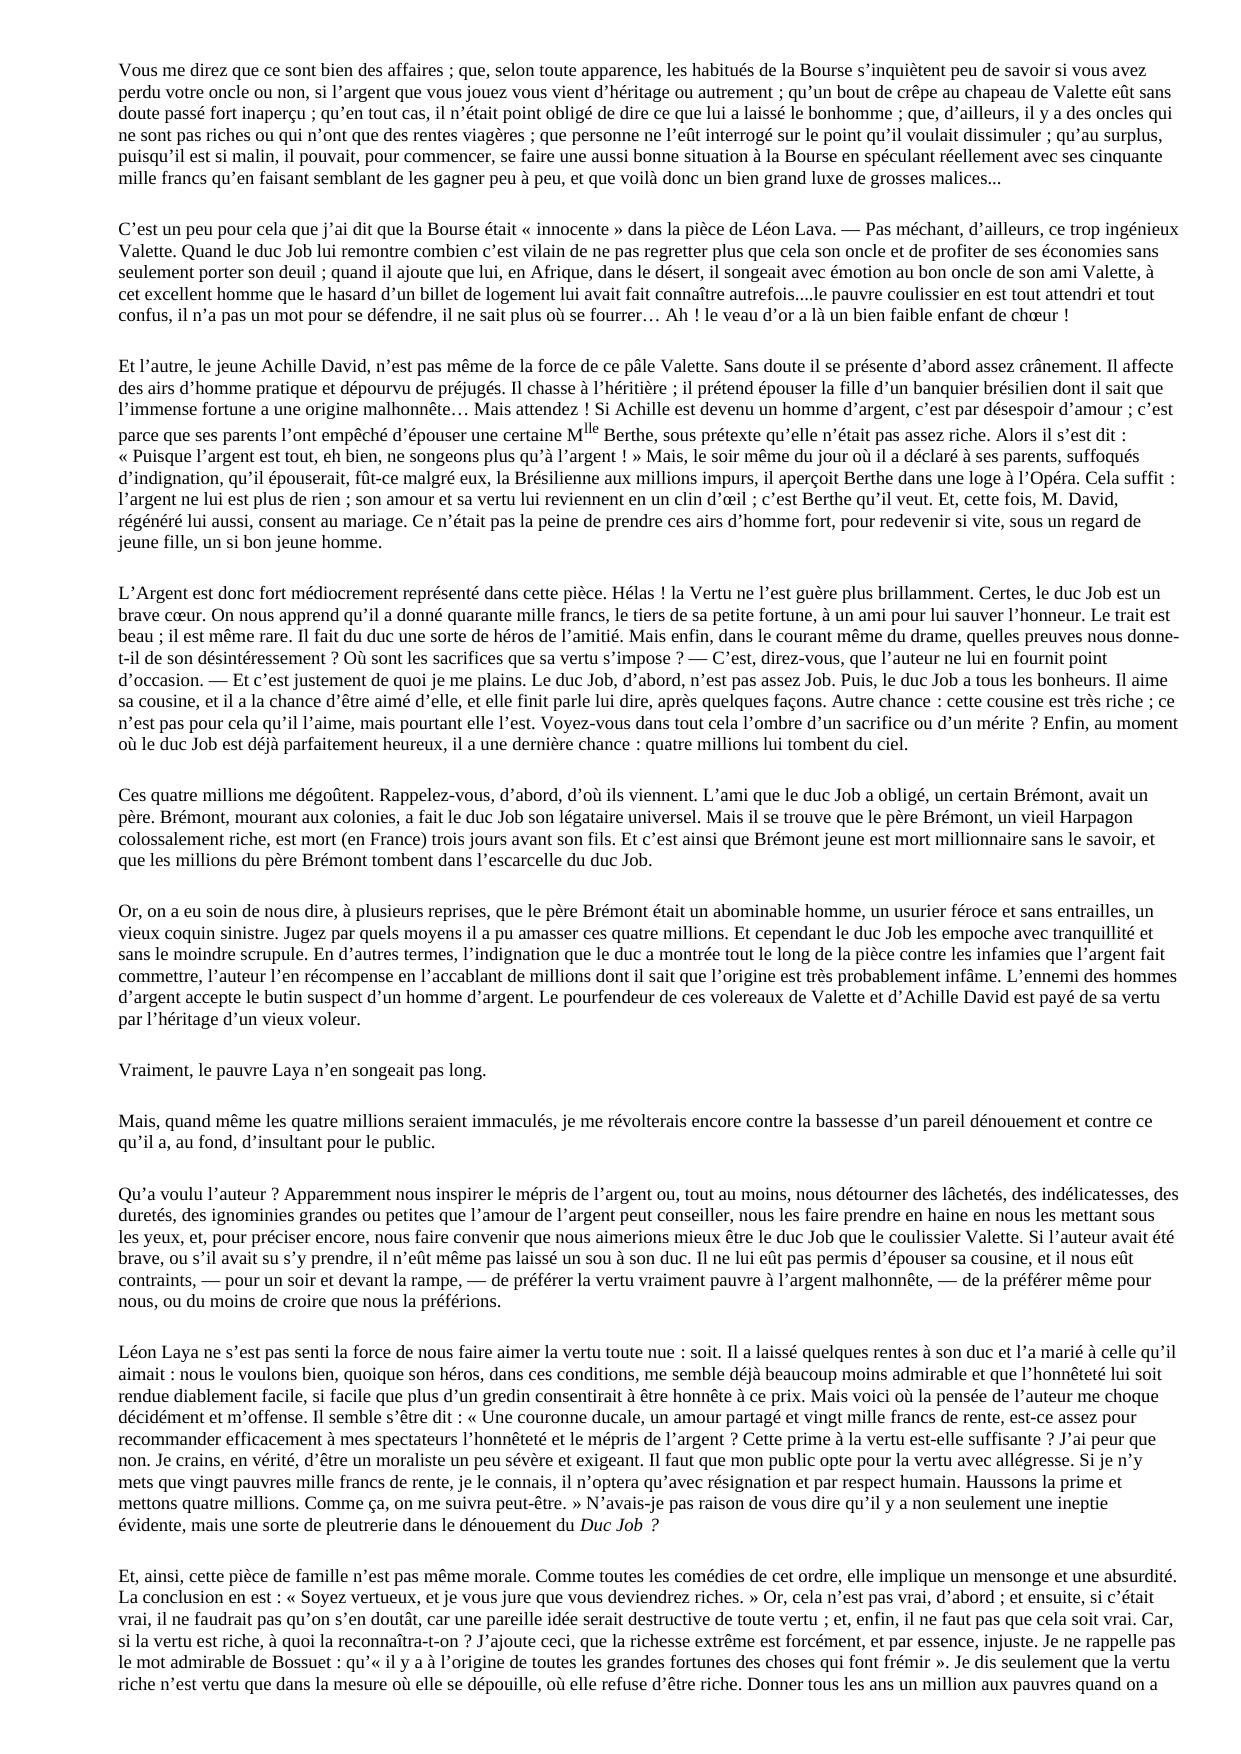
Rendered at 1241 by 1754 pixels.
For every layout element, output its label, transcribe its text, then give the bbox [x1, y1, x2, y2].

text L’Argent est donc fort médiocrement représenté dans cette pièce. Hélas ! la Vertu ne l’est guère plus brillamment. Certes, le duc Job est un brave cœur. On nous apprend qu’il a donné quarante mille francs, le tiers de sa petite fortune, à un ami pour lui sauver l’honneur. Le trait est beau ; il est même rare. Il fait du duc une sorte de héros de l’amitié. Mais enfin, dans le courant même du drame, quelles preuves nous donne-t-il de son désintéressement ? Où sont les sacrifices que sa vertu s’impose ? — C’est, direz-vous, que l’auteur ne lui en fournit point d’occasion. — Et c’est justement de quoi je me plains. Le duc Job, d’abord, n’est pas assez Job. Puis, le duc Job a tous les bonheurs. Il aime sa cousine, et il a la chance d’être aimé d’elle, et elle finit parle lui dire, après quelques façons. Autre chance : cette cousine est très riche ; ce n’est pas pour cela qu’il l’aime, mais pourtant elle l’est. Voyez-vous dans tout cela l’ombre d’un sacrifice ou d’un mérite ? Enfin, au moment où le duc Job est déjà parfaitement heureux, il a une dernière chance : quatre millions lui tombent du ciel. [118, 582, 1181, 755]
text Vous me direz que ce sont bien des affaires ; que, selon toute apparence, les habitués de la Bourse s’inquiètent peu de savoir si vous avez perdu votre oncle ou non, si l’argent que vous jouez vous vient d’héritage ou autrement ; qu’un bout de crêpe au chapeau de Valette eût sans doute passé fort inaperçu ; qu’en tout cas, il n’était point obligé de dire ce que lui a laissé le bonhomme ; que, d’ailleurs, il y a des oncles qui ne sont pas riches ou qui n’ont que des rentes viagères ; que personne ne l’eût interrogé sur le point qu’il voulait dissimuler ; qu’au surplus, puisqu’il est si malin, il pouvait, pour commencer, se faire une aussi bonne situation à la Bourse en spéculant réellement avec ses cinquante mille francs qu’en faisant semblant de les gagner peu à peu, et que voilà donc un bien grand luxe de grosses malices... [118, 59, 1181, 188]
text Or, on a eu soin de nous dire, à plusieurs reprises, que le père Brémont était un abominable homme, un usurier féroce et sans entrailles, un vieux coquin sinistre. Jugez par quels moyens il a pu amasser ces quatre millions. Et cependant le duc Job les empoche avec tranquillité et sans le moindre scrupule. En d’autres termes, l’indignation que le duc a montrée tout le long de la pièce contre les infamies que l’argent fait commettre, l’auteur l’en récompense en l’accablant de millions dont il sait que l’origine est très probablement infâme. L’ennemi des hommes d’argent accepte le butin suspect d’un homme d’argent. Le pourfendeur de ces volereaux de Valette et d’Achille David est payé de sa vertu par l’héritage d’un vieux voleur. [118, 900, 1181, 1029]
text Léon Laya ne s’est pas senti la force de nous faire aimer la vertu toute nue : soit. Il a laissé quelques rentes à son duc et l’a marié à celle qu’il aimait : nous le voulons bien, quoique son héros, dans ces conditions, me semble déjà beaucoup moins admirable et que l’honnêteté lui soit rendue diablement facile, si facile que plus d’un gredin consentirait à être honnête à ce prix. Mais voici où la pensée de l’auteur me choque décidément et m’offense. Il semble s’être dit : « Une couronne ducale, un amour partagé et vingt mille francs de rente, est-ce assez pour recommander efficacement à mes spectateurs l’honnêteté et le mépris de l’argent ? Cette prime à la vertu est-elle suffisante ? J’ai peur que non. Je crains, en vérité, d’être un moraliste un peu sévère et exigeant. Il faut que mon public opte pour la vertu avec allégresse. Si je n’y mets que vingt pauvres mille francs de rente, je le connais, il n’optera qu’avec résignation et par respect humain. Haussons la prime et mettons quatre millions. Comme ça, on me suivra peut-être. » N’avais-je pas raison de vous dire qu’il y a non seulement une ineptie évidente, mais une sorte de pleutrerie dans le dénouement du Duc Job ? [118, 1341, 1181, 1535]
text Et l’autre, le jeune Achille David, n’est pas même de la force de ce pâle Valette. Sans doute il se présente d’abord assez crânement. Il affecte des airs d’homme pratique et dépourvu de préjugés. Il chasse à l’héritière ; il prétend épouser la fille d’un banquier brésilien dont il sait que l’immense fortune a une origine malhonnête… Mais attendez ! Si Achille est devenu un homme d’argent, c’est par désespoir d’amour ; c’est parce que ses parents l’ont empêché d’épouser une certaine Mlle Berthe, sous prétexte qu’elle n’était pas assez riche. Alors il s’est dit : « Puisque l’argent est tout, eh bien, ne songeons plus qu’à l’argent ! » Mais, le soir même du jour où il a déclaré à ses parents, suffoqués d’indignation, qu’il épouserait, fût-ce malgré eux, la Brésilienne aux millions impurs, il aperçoit Berthe dans une loge à l’Opéra. Cela suffit : l’argent ne lui est plus de rien ; son amour et sa vertu lui reviennent en un clin d’œil ; c’est Berthe qu’il veut. Et, cette fois, M. David, régénéré lui aussi, consent au mariage. Ce n’était pas la peine de prendre ces airs d’homme fort, pour redevenir si vite, sous un regard de jeune fille, un si bon jeune homme. [118, 355, 1181, 553]
text Vraiment, le pauvre Laya n’en songeait pas long. [118, 1059, 1181, 1080]
text Mais, quand même les quatre millions seraient immaculés, je me révolterais encore contre la bassesse d’un pareil dénouement et contre ce qu’il a, au fond, d’insultant pour le public. [118, 1110, 1181, 1153]
text C’est un peu pour cela que j’ai dit que la Bourse était « innocente » dans la pièce de Léon Lava. — Pas méchant, d’ailleurs, ce trop ingénieux Valette. Quand le duc Job lui remontre combien c’est vilain de ne pas regretter plus que cela son oncle et de profiter de ses économies sans seulement porter son deuil ; quand il ajoute que lui, en Afrique, dans le désert, il songeait avec émotion au bon oncle de son ami Valette, à cet excellent homme que le hasard d’un billet de logement lui avait fait connaître autrefois....le pauvre coulissier en est tout attendri et tout confus, il n’a pas un mot pour se défendre, il ne sait plus où se fourrer… Ah ! le veau d’or a là un bien faible enfant de chœur ! [118, 218, 1181, 326]
text Et, ainsi, cette pièce de famille n’est pas même morale. Comme toutes les comédies de cet ordre, elle implique un mensonge et une absurdité. La conclusion en est : « Soyez vertueux, et je vous jure que vous deviendrez riches. » Or, cela n’est pas vrai, d’abord ; et ensuite, si c’était vrai, il ne faudrait pas qu’on s’en doutât, car une pareille idée serait destructive de toute vertu ; et, enfin, il ne faut pas que cela soit vrai. Car, si la vertu est riche, à quoi la reconnaîtra-t-on ? J’ajoute ceci, que la richesse extrême est forcément, et par essence, injuste. Je ne rappelle pas le mot admirable de Bossuet : qu’« il y a à l’origine de toutes les grandes fortunes des choses qui font frémir ». Je dis seulement que la vertu riche n’est vertu que dans la mesure où elle se dépouille, où elle refuse d’être riche. Donner tous les ans un million aux pauvres quand on a [118, 1565, 1181, 1694]
text Qu’a voulu l’auteur ? Apparemment nous inspirer le mépris de l’argent ou, tout au moins, nous détourner des lâchetés, des indélicatesses, des duretés, des ignominies grandes ou petites que l’amour de l’argent peut conseiller, nous les faire prendre en haine en nous les mettant sous les yeux, et, pour préciser encore, nous faire convenir que nous aimerions mieux être le duc Job que le coulissier Valette. Si l’auteur avait été brave, ou s’il avait su s’y prendre, il n’eût même pas laissé un sou à son duc. Il ne lui eût pas permis d’épouser sa cousine, et il nous eût contraints, — pour un soir et devant la rampe, — de préférer la vertu vraiment pauvre à l’argent malhonnête, — de la préférer même pour nous, ou du moins de croire que nous la préférions. [118, 1182, 1181, 1312]
text Ces quatre millions me dégoûtent. Rappelez-vous, d’abord, d’où ils viennent. L’ami que le duc Job a obligé, un certain Brémont, avait un père. Brémont, mourant aux colonies, a fait le duc Job son légataire universel. Mais il se trouve que le père Brémont, un vieil Harpagon colossalement riche, est mort (en France) trois jours avant son fils. Et c’est ainsi que Brémont jeune est mort millionnaire sans le savoir, et que les millions du père Brémont tombent dans l’escarcelle du duc Job. [118, 784, 1181, 871]
